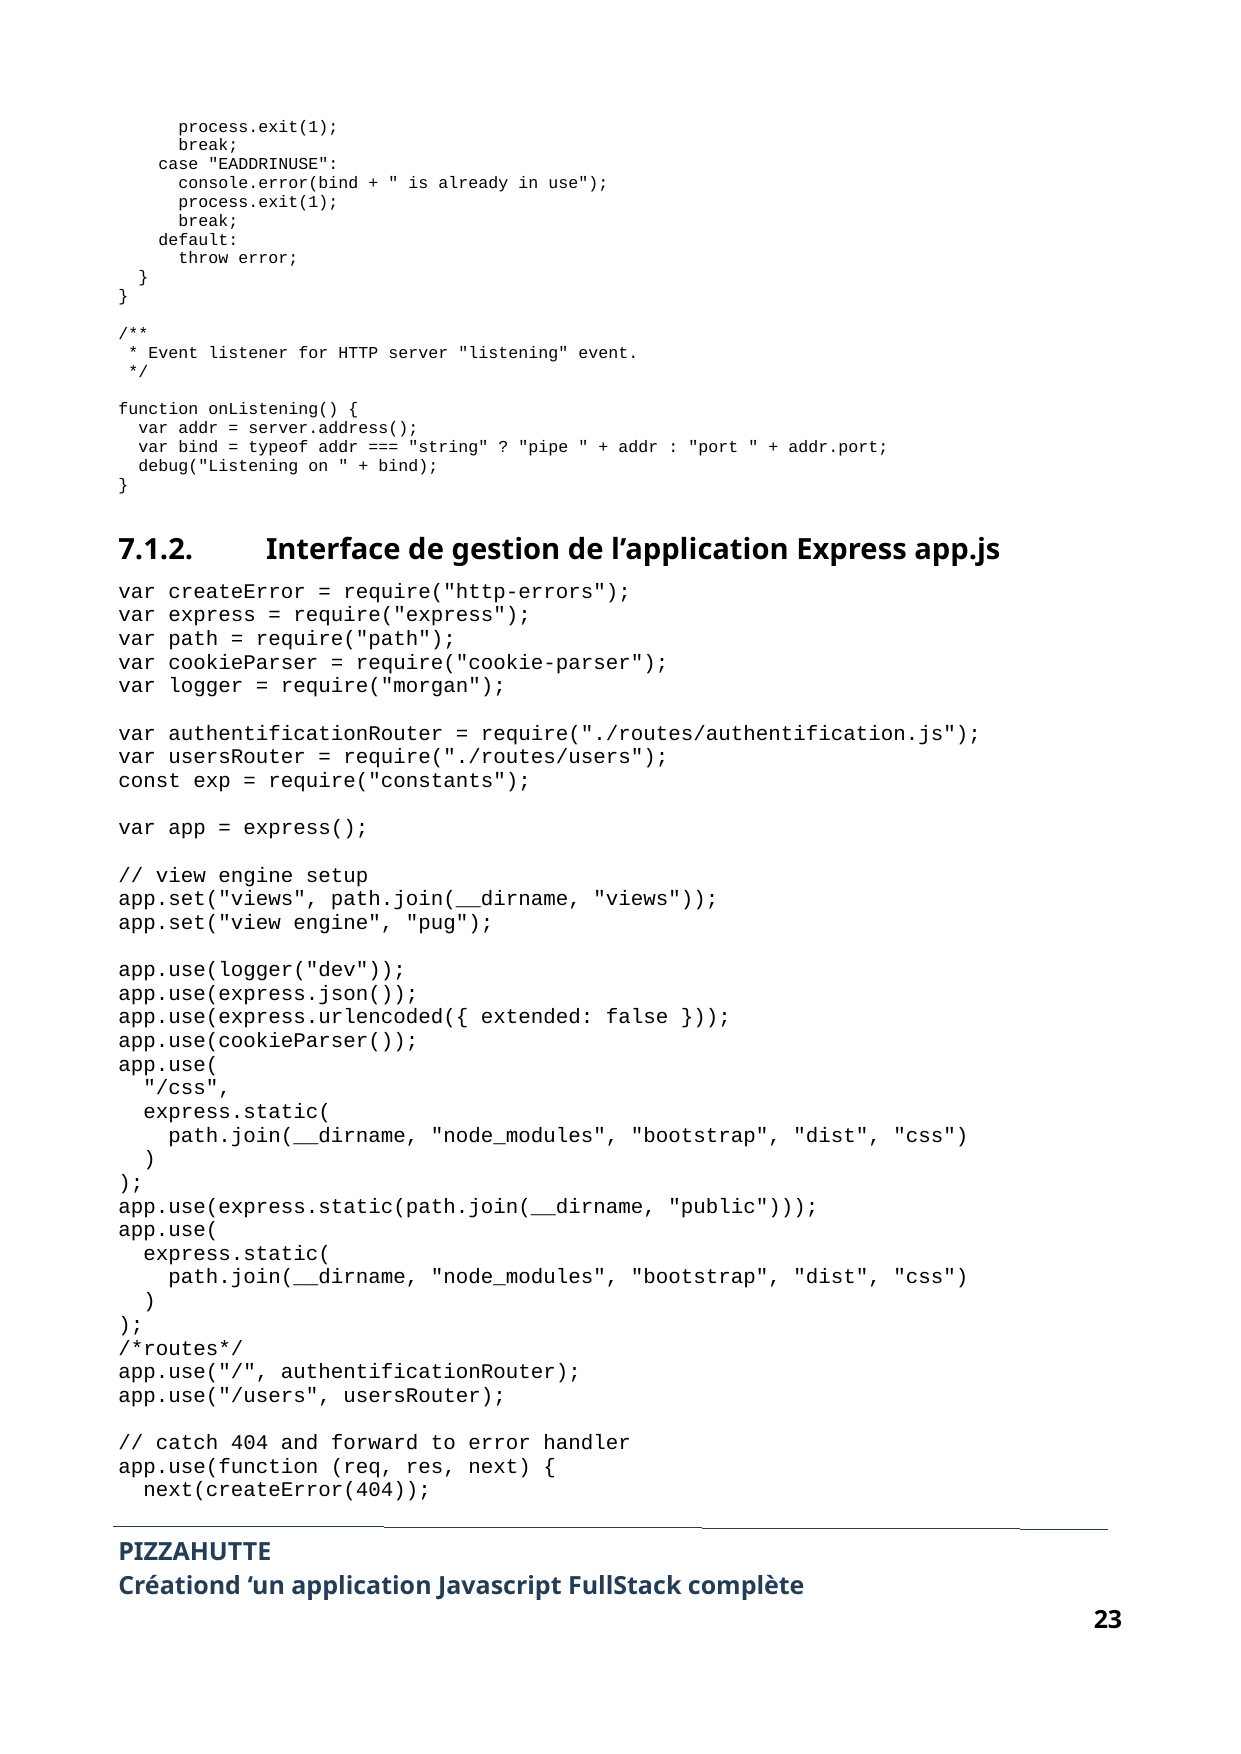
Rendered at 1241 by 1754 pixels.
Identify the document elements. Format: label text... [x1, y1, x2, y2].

text ) [118, 1290, 1122, 1314]
text app.use(express.urlencoded({ extended: false })); [118, 1006, 1122, 1030]
text app.use(function (req, res, next) { [118, 1456, 1122, 1479]
text var app = express(); [118, 817, 1122, 841]
text var createError = require("http-errors"); [118, 581, 1122, 604]
text /** [118, 326, 1122, 344]
text app.use(logger("dev")); [118, 959, 1122, 983]
text app.use( [118, 1219, 1122, 1243]
text process.exit(1); [118, 118, 1122, 137]
text path.join(__dirname, "node_modules", "bootstrap", "dist", "css") [118, 1125, 1122, 1148]
text /*routes*/ [118, 1337, 1122, 1361]
text debug("Listening on " + bind); [118, 457, 1122, 476]
text } [118, 269, 1122, 288]
text */ [118, 363, 1122, 382]
text var cookieParser = require("cookie-parser"); [118, 652, 1122, 675]
text } [118, 476, 1122, 495]
text var bind = typeof addr === "string" ? "pipe " + addr : "port " + addr.port; [118, 439, 1122, 457]
text app.use(cookieParser()); [118, 1030, 1122, 1054]
text "/css", [118, 1077, 1122, 1101]
text next(createError(404)); [118, 1479, 1122, 1503]
text app.set("view engine", "pug"); [118, 912, 1122, 936]
text app.use("/", authentificationRouter); [118, 1361, 1122, 1385]
text // catch 404 and forward to error handler [118, 1432, 1122, 1456]
text var path = require("path"); [118, 628, 1122, 652]
text throw error; [118, 250, 1122, 269]
text var usersRouter = require("./routes/users"); [118, 746, 1122, 770]
text * Event listener for HTTP server "listening" event. [118, 344, 1122, 363]
text // view engine setup [118, 864, 1122, 888]
text console.error(bind + " is already in use"); [118, 175, 1122, 193]
text const exp = require("constants"); [118, 770, 1122, 794]
text app.use(express.static(path.join(__dirname, "public"))); [118, 1196, 1122, 1219]
text } [118, 288, 1122, 307]
text function onListening() { [118, 401, 1122, 420]
text case "EADDRINUSE": [118, 156, 1122, 175]
text app.set("views", path.join(__dirname, "views")); [118, 888, 1122, 912]
text app.use( [118, 1054, 1122, 1077]
text process.exit(1); [118, 193, 1122, 212]
text express.static( [118, 1101, 1122, 1125]
text ); [118, 1172, 1122, 1196]
text app.use("/users", usersRouter); [118, 1385, 1122, 1408]
text ) [118, 1148, 1122, 1172]
text express.static( [118, 1243, 1122, 1267]
text var authentificationRouter = require("./routes/authentification.js"); [118, 723, 1122, 746]
text default: [118, 231, 1122, 250]
text break; [118, 137, 1122, 156]
text var addr = server.address(); [118, 420, 1122, 439]
text var logger = require("morgan"); [118, 675, 1122, 699]
text path.join(__dirname, "node_modules", "bootstrap", "dist", "css") [118, 1267, 1122, 1290]
text var express = require("express"); [118, 604, 1122, 628]
subtitle Interface de gestion de l’application Express app.js [118, 529, 1122, 568]
text break; [118, 212, 1122, 231]
text ); [118, 1314, 1122, 1337]
text app.use(express.json()); [118, 983, 1122, 1006]
